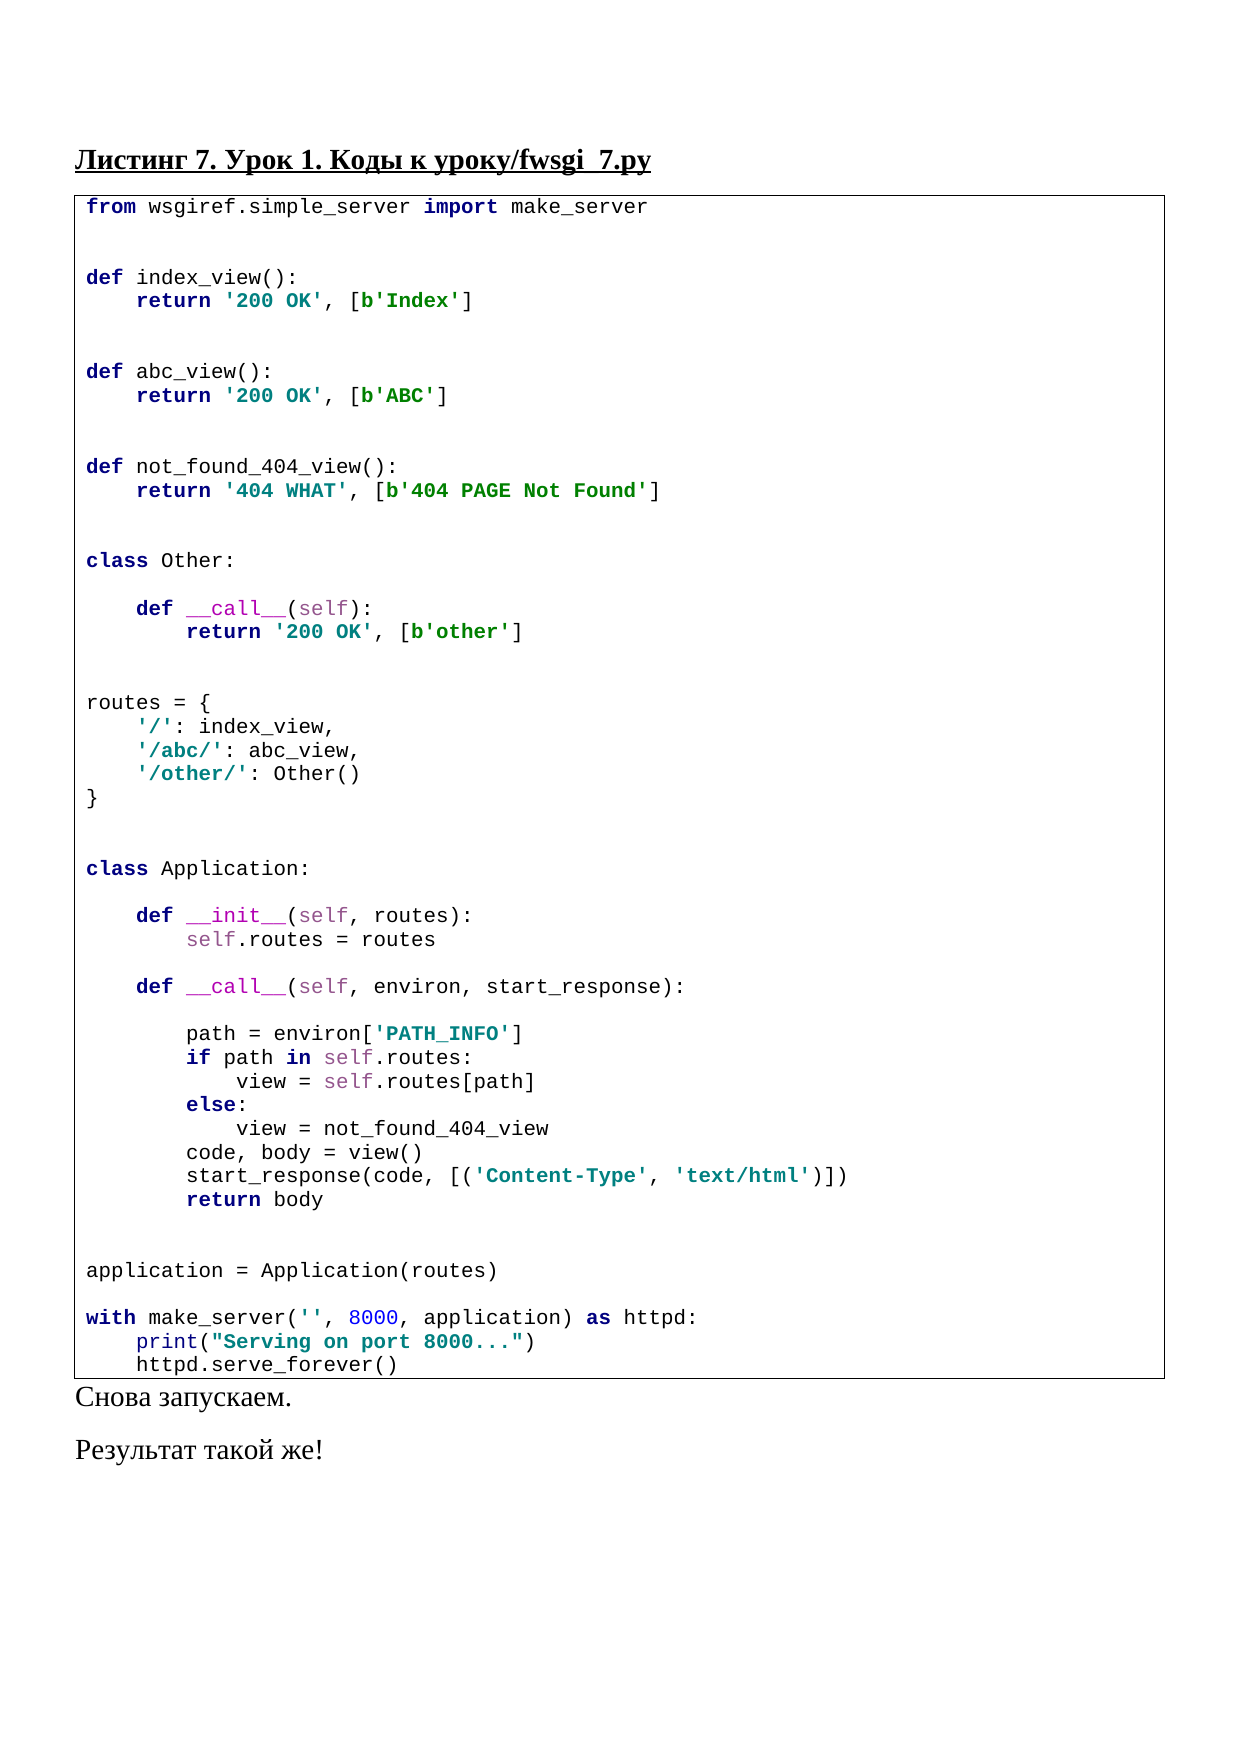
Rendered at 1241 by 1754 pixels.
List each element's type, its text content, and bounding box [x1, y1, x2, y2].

text Результат такой же! [75, 1432, 1165, 1466]
text Снова запускаем. [75, 1379, 1165, 1413]
text Листинг 7. Урок 1. Коды к уроку/fwsgi_7.py [75, 142, 1165, 176]
